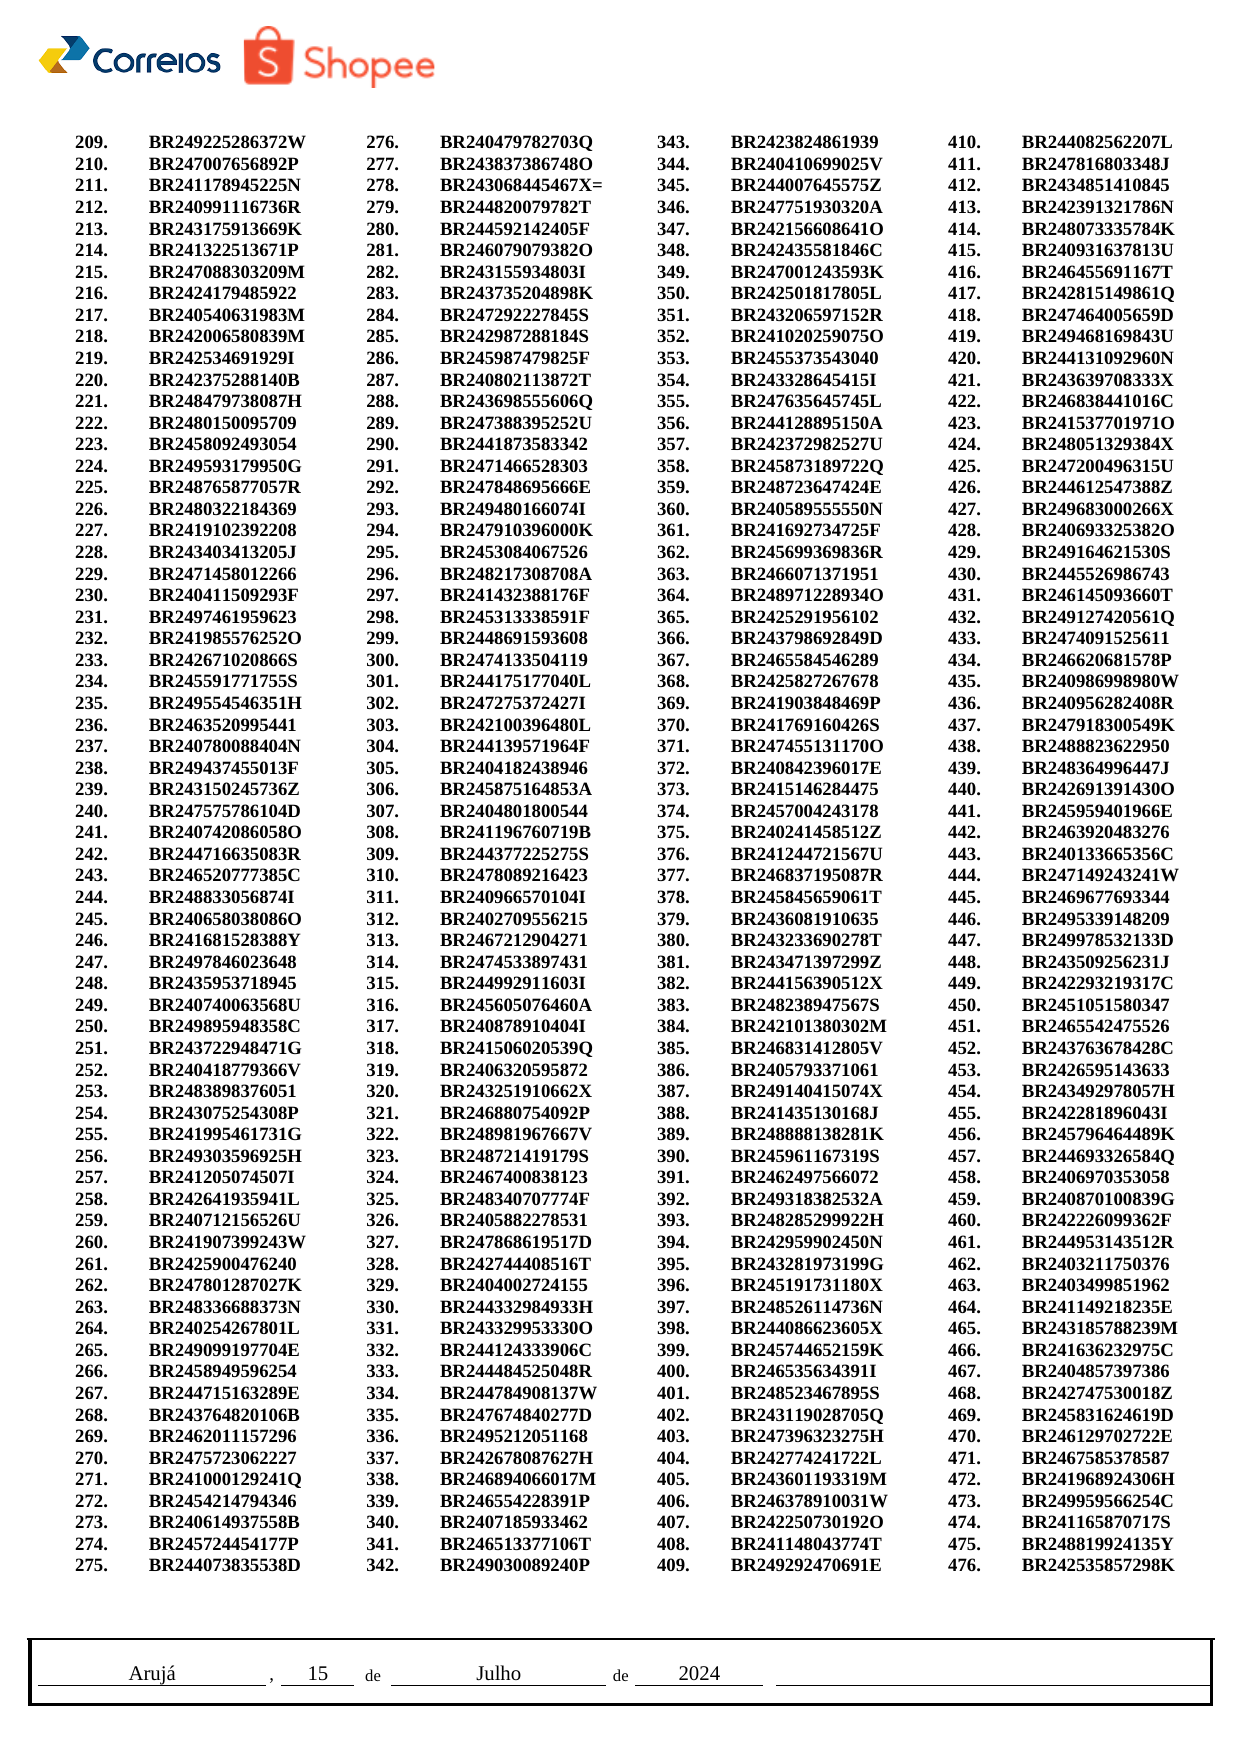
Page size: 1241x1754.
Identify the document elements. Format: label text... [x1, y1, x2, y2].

list BR247635645745L [657, 390, 911, 412]
list BR2425900476240 [75, 1252, 329, 1274]
list BR243735204898K [366, 282, 620, 304]
list BR246831412805V [657, 1037, 911, 1058]
list BR246838441016C [948, 390, 1240, 412]
list BR247149243241W [948, 864, 1240, 886]
list BR2465542475526 [948, 1015, 1240, 1037]
list BR243119028705Q [657, 1403, 911, 1425]
list BR2466071371951 [657, 562, 911, 584]
list BR245591771755S [75, 670, 329, 692]
list BR243509256231J [948, 951, 1240, 972]
list BR2419102392208 [75, 519, 329, 541]
list BR248523467895S [657, 1382, 911, 1403]
list BR242101380302M [657, 1015, 911, 1037]
list BR246079079382O [366, 239, 620, 261]
list BR243798692849D [657, 627, 911, 649]
list BR247575786104D [75, 800, 329, 821]
list BR241692734725F [657, 519, 911, 541]
list BR247292227845S [366, 304, 620, 325]
list BR242372982527U [657, 433, 911, 455]
list BR242744408516T [366, 1252, 620, 1274]
list BR246535634391I [657, 1360, 911, 1382]
list BR2465584546289 [657, 649, 911, 670]
list BR2497461959623 [75, 606, 329, 627]
list BR242226099362F [948, 1209, 1240, 1231]
list BR2434851410845 [948, 174, 1240, 196]
list BR244175177040L [366, 670, 620, 692]
list BR246378910031W [657, 1490, 911, 1511]
list BR243150245736Z [75, 778, 329, 800]
list BR247388395252U [366, 412, 620, 433]
list BR244784908137W [366, 1382, 620, 1403]
list BR248888138281K [657, 1123, 911, 1145]
list BR242501817805L [657, 282, 911, 304]
list BR2474133504119 [366, 649, 620, 670]
list BR248364996447J [948, 757, 1240, 778]
list BR242747530018Z [948, 1382, 1240, 1403]
list BR242100396480L [366, 713, 620, 735]
list BR244131092960N [948, 347, 1240, 368]
list BR2404002724155 [366, 1274, 620, 1296]
list BR248238947567S [657, 994, 911, 1015]
list BR242375288140B [75, 368, 329, 390]
list BR2453084067526 [366, 541, 620, 562]
list BR243281973199G [657, 1252, 911, 1274]
list BR240956282408R [948, 692, 1240, 713]
list BR246513377106T [366, 1533, 620, 1554]
list BR244124333906C [366, 1339, 620, 1360]
list BR241149218235E [948, 1296, 1240, 1317]
list BR2425291956102 [657, 606, 911, 627]
list BR249554546351H [75, 692, 329, 713]
list BR243722948471G [75, 1037, 329, 1058]
list BR244073835538D [75, 1554, 329, 1576]
list BR2451051580347 [948, 994, 1240, 1015]
list BR244820079782T [366, 196, 620, 217]
list BR249468169843U [948, 325, 1240, 347]
list BR245796464489K [948, 1123, 1240, 1145]
list BR242774241722L [657, 1447, 911, 1468]
list BR242293219317C [948, 972, 1240, 994]
list BR245191731180X [657, 1274, 911, 1296]
list BR241903848469P [657, 692, 911, 713]
list BR249683000266X [948, 498, 1240, 519]
list BR243206597152R [657, 304, 911, 325]
list BR2474091525611 [948, 627, 1240, 649]
list BR249593179950G [75, 455, 329, 476]
list BR2488823622950 [948, 735, 1240, 757]
list BR2469677693344 [948, 886, 1240, 907]
list BR245313338591F [366, 606, 620, 627]
list BR246145093660T [948, 584, 1240, 606]
list BR240966570104I [366, 886, 620, 907]
list BR240658038086O [75, 907, 329, 929]
list BR242815149861Q [948, 282, 1240, 304]
list BR240418779366V [75, 1058, 329, 1080]
list BR2480322184369 [75, 498, 329, 519]
list BR247455131170O [657, 735, 911, 757]
list BR240410699025V [657, 153, 911, 174]
list BR241985576252O [75, 627, 329, 649]
list BR241506020539Q [366, 1037, 620, 1058]
list BR247910396000K [366, 519, 620, 541]
list BR248723647424E [657, 476, 911, 498]
list BR244139571964F [366, 735, 620, 757]
list BR243328645415I [657, 368, 911, 390]
list BR241907399243W [75, 1231, 329, 1252]
list BR240133665356C [948, 843, 1240, 864]
list BR249099197704E [75, 1339, 329, 1360]
list BR247001243593K [657, 261, 911, 282]
list BR247464005659D [948, 304, 1240, 325]
list BR242987288184S [366, 325, 620, 347]
list BR241769160426S [657, 713, 911, 735]
list BR241537701971O [948, 412, 1240, 433]
list BR249127420561Q [948, 606, 1240, 627]
list BR240693325382O [948, 519, 1240, 541]
list BR240931637813U [948, 239, 1240, 261]
list BR249292470691E [657, 1554, 911, 1576]
list BR240742086058O [75, 821, 329, 843]
list BR249303596925H [75, 1145, 329, 1166]
list BR2436081910635 [657, 907, 911, 929]
list BR245873189722Q [657, 455, 911, 476]
list BR243175913669K [75, 217, 329, 239]
list BR241205074507I [75, 1166, 329, 1188]
list BR248526114736N [657, 1296, 911, 1317]
list BR2426595143633 [948, 1058, 1240, 1080]
list BR2441873583342 [366, 433, 620, 455]
list BR248479738087H [75, 390, 329, 412]
list BR2423824861939 [657, 131, 911, 153]
list BR241636232975C [948, 1339, 1240, 1360]
list BR240411509293F [75, 584, 329, 606]
list BR2480150095709 [75, 412, 329, 433]
list BR249978532133D [948, 929, 1240, 951]
list BR2403211750376 [948, 1252, 1240, 1274]
list BR248073335784K [948, 217, 1240, 239]
list BR242959902450N [657, 1231, 911, 1252]
list BR245845659061T [657, 886, 911, 907]
list BR244716635083R [75, 843, 329, 864]
list BR240878910404I [366, 1015, 620, 1037]
list BR240740063568U [75, 994, 329, 1015]
list BR249895948358C [75, 1015, 329, 1037]
list BR248765877057R [75, 476, 329, 498]
list BR246894066017M [366, 1468, 620, 1490]
list BR248721419179S [366, 1145, 620, 1166]
list BR2424179485922 [75, 282, 329, 304]
list BR240780088404N [75, 735, 329, 757]
list BR240614937558B [75, 1511, 329, 1533]
list BR2495339148209 [948, 907, 1240, 929]
list BR2406970353058 [948, 1166, 1240, 1188]
list BR242691391430O [948, 778, 1240, 800]
list BR241196760719B [366, 821, 620, 843]
list BR247751930320A [657, 196, 911, 217]
list BR247918300549K [948, 713, 1240, 735]
list BR244484525048R [366, 1360, 620, 1382]
list BR244715163289E [75, 1382, 329, 1403]
list BR240870100839G [948, 1188, 1240, 1209]
list BR247816803348J [948, 153, 1240, 174]
list BR2405793371061 [657, 1058, 911, 1080]
list BR2467212904271 [366, 929, 620, 951]
list BR241322513671P [75, 239, 329, 261]
list BR248285299922H [657, 1209, 911, 1231]
list BR248217308708A [366, 562, 620, 584]
list BR241244721567U [657, 843, 911, 864]
list BR2462497566072 [657, 1166, 911, 1188]
list BR242641935941L [75, 1188, 329, 1209]
list BR240589555550N [657, 498, 911, 519]
list BR243764820106B [75, 1403, 329, 1425]
list BR241178945225N [75, 174, 329, 196]
list BR245987479825F [366, 347, 620, 368]
list BR240986998980W [948, 670, 1240, 692]
list BR2448691593608 [366, 627, 620, 649]
list BR247007656892P [75, 153, 329, 174]
list BR247801287027K [75, 1274, 329, 1296]
list BR2497846023648 [75, 951, 329, 972]
list BR2467400838123 [366, 1166, 620, 1188]
list BR2405882278531 [366, 1209, 620, 1231]
list BR247275372427I [366, 692, 620, 713]
list BR244992911603I [366, 972, 620, 994]
list BR245605076460A [366, 994, 620, 1015]
list BR2404801800544 [366, 800, 620, 821]
list BR242534691929I [75, 347, 329, 368]
list BR243233690278T [657, 929, 911, 951]
list BR246129702722E [948, 1425, 1240, 1447]
list BR241020259075O [657, 325, 911, 347]
list BR243068445467X= [366, 174, 620, 196]
list BR240802113872T [366, 368, 620, 390]
list BR2403499851962 [948, 1274, 1240, 1296]
list BR242391321786N [948, 196, 1240, 217]
list BR249318382532A [657, 1188, 911, 1209]
list BR2425827267678 [657, 670, 911, 692]
list BR243403413205J [75, 541, 329, 562]
list BR248340707774F [366, 1188, 620, 1209]
list BR249437455013F [75, 757, 329, 778]
list BR243639708333X [948, 368, 1240, 390]
list BR244953143512R [948, 1231, 1240, 1252]
list BR249030089240P [366, 1554, 620, 1576]
list BR242250730192O [657, 1511, 911, 1533]
list BR240712156526U [75, 1209, 329, 1231]
list BR243185788239M [948, 1317, 1240, 1339]
list BR2463520995441 [75, 713, 329, 735]
list BR243837386748O [366, 153, 620, 174]
list BR247868619517D [366, 1231, 620, 1252]
list BR240479782703Q [366, 131, 620, 153]
list BR241681528388Y [75, 929, 329, 951]
list BR244082562207L [948, 131, 1240, 153]
list BR245961167319S [657, 1145, 911, 1166]
list BR249164621530S [948, 541, 1240, 562]
list BR2457004243178 [657, 800, 911, 821]
list BR249480166074I [366, 498, 620, 519]
list BR242006580839M [75, 325, 329, 347]
list BR248051329384X [948, 433, 1240, 455]
list BR241000129241Q [75, 1468, 329, 1490]
list BR244377225275S [366, 843, 620, 864]
list BR2483898376051 [75, 1080, 329, 1102]
list BR242281896043I [948, 1102, 1240, 1123]
list BR240254267801L [75, 1317, 329, 1339]
list BR245831624619D [948, 1403, 1240, 1425]
list BR248833056874I [75, 886, 329, 907]
list BR2404857397386 [948, 1360, 1240, 1382]
list BR244693326584Q [948, 1145, 1240, 1166]
list BR246554228391P [366, 1490, 620, 1511]
list BR246620681578P [948, 649, 1240, 670]
list BR2478089216423 [366, 864, 620, 886]
list BR243601193319M [657, 1468, 911, 1490]
list BR243251910662X [366, 1080, 620, 1102]
list BR243492978057H [948, 1080, 1240, 1102]
list BR2495212051168 [366, 1425, 620, 1447]
list BR2462011157296 [75, 1425, 329, 1447]
list BR241432388176F [366, 584, 620, 606]
list BR243763678428C [948, 1037, 1240, 1058]
list BR243155934803I [366, 261, 620, 282]
list BR248819924135Y [948, 1533, 1240, 1554]
list BR2458949596254 [75, 1360, 329, 1382]
list BR240540631983M [75, 304, 329, 325]
list BR249140415074X [657, 1080, 911, 1102]
list BR244592142405F [366, 217, 620, 239]
list BR2467585378587 [948, 1447, 1240, 1468]
list BR246837195087R [657, 864, 911, 886]
list BR245744652159K [657, 1339, 911, 1360]
list BR247848695666E [366, 476, 620, 498]
list BR242678087627H [366, 1447, 620, 1468]
list BR2455373543040 [657, 347, 911, 368]
list BR243471397299Z [657, 951, 911, 972]
list BR241995461731G [75, 1123, 329, 1145]
list BR2407185933462 [366, 1511, 620, 1533]
list BR248971228934O [657, 584, 911, 606]
list BR241148043774T [657, 1533, 911, 1554]
list BR2404182438946 [366, 757, 620, 778]
list BR246520777385C [75, 864, 329, 886]
list BR240241458512Z [657, 821, 911, 843]
list BR245959401966E [948, 800, 1240, 821]
list BR2458092493054 [75, 433, 329, 455]
list BR241435130168J [657, 1102, 911, 1123]
list BR2474533897431 [366, 951, 620, 972]
list BR244156390512X [657, 972, 911, 994]
list BR243698555606Q [366, 390, 620, 412]
list BR248981967667V [366, 1123, 620, 1145]
list BR245875164853A [366, 778, 620, 800]
list BR248336688373N [75, 1296, 329, 1317]
list BR242671020866S [75, 649, 329, 670]
list BR2415146284475 [657, 778, 911, 800]
list BR246455691167T [948, 261, 1240, 282]
list BR244612547388Z [948, 476, 1240, 498]
list BR242156608641O [657, 217, 911, 239]
list BR2471466528303 [366, 455, 620, 476]
list BR245724454177P [75, 1533, 329, 1554]
list BR243075254308P [75, 1102, 329, 1123]
list BR249959566254C [948, 1490, 1240, 1511]
list BR240842396017E [657, 757, 911, 778]
list BR244086623605X [657, 1317, 911, 1339]
list BR2471458012266 [75, 562, 329, 584]
list BR243329953330O [366, 1317, 620, 1339]
list BR2445526986743 [948, 562, 1240, 584]
list BR242535857298K [948, 1554, 1240, 1576]
list BR247200496315U [948, 455, 1240, 476]
list BR247396323275H [657, 1425, 911, 1447]
list BR242435581846C [657, 239, 911, 261]
list BR244007645575Z [657, 174, 911, 196]
list BR2406320595872 [366, 1058, 620, 1080]
list BR244128895150A [657, 412, 911, 433]
list BR2454214794346 [75, 1490, 329, 1511]
list BR2402709556215 [366, 907, 620, 929]
list BR241165870717S [948, 1511, 1240, 1533]
list BR247088303209M [75, 261, 329, 282]
list BR2435953718945 [75, 972, 329, 994]
list BR249225286372W [75, 131, 329, 153]
list BR240991116736R [75, 196, 329, 217]
list BR244332984933H [366, 1296, 620, 1317]
list BR2475723062227 [75, 1447, 329, 1468]
list BR241968924306H [948, 1468, 1240, 1490]
list BR246880754092P [366, 1102, 620, 1123]
list BR245699369836R [657, 541, 911, 562]
list BR2463920483276 [948, 821, 1240, 843]
list BR247674840277D [366, 1403, 620, 1425]
